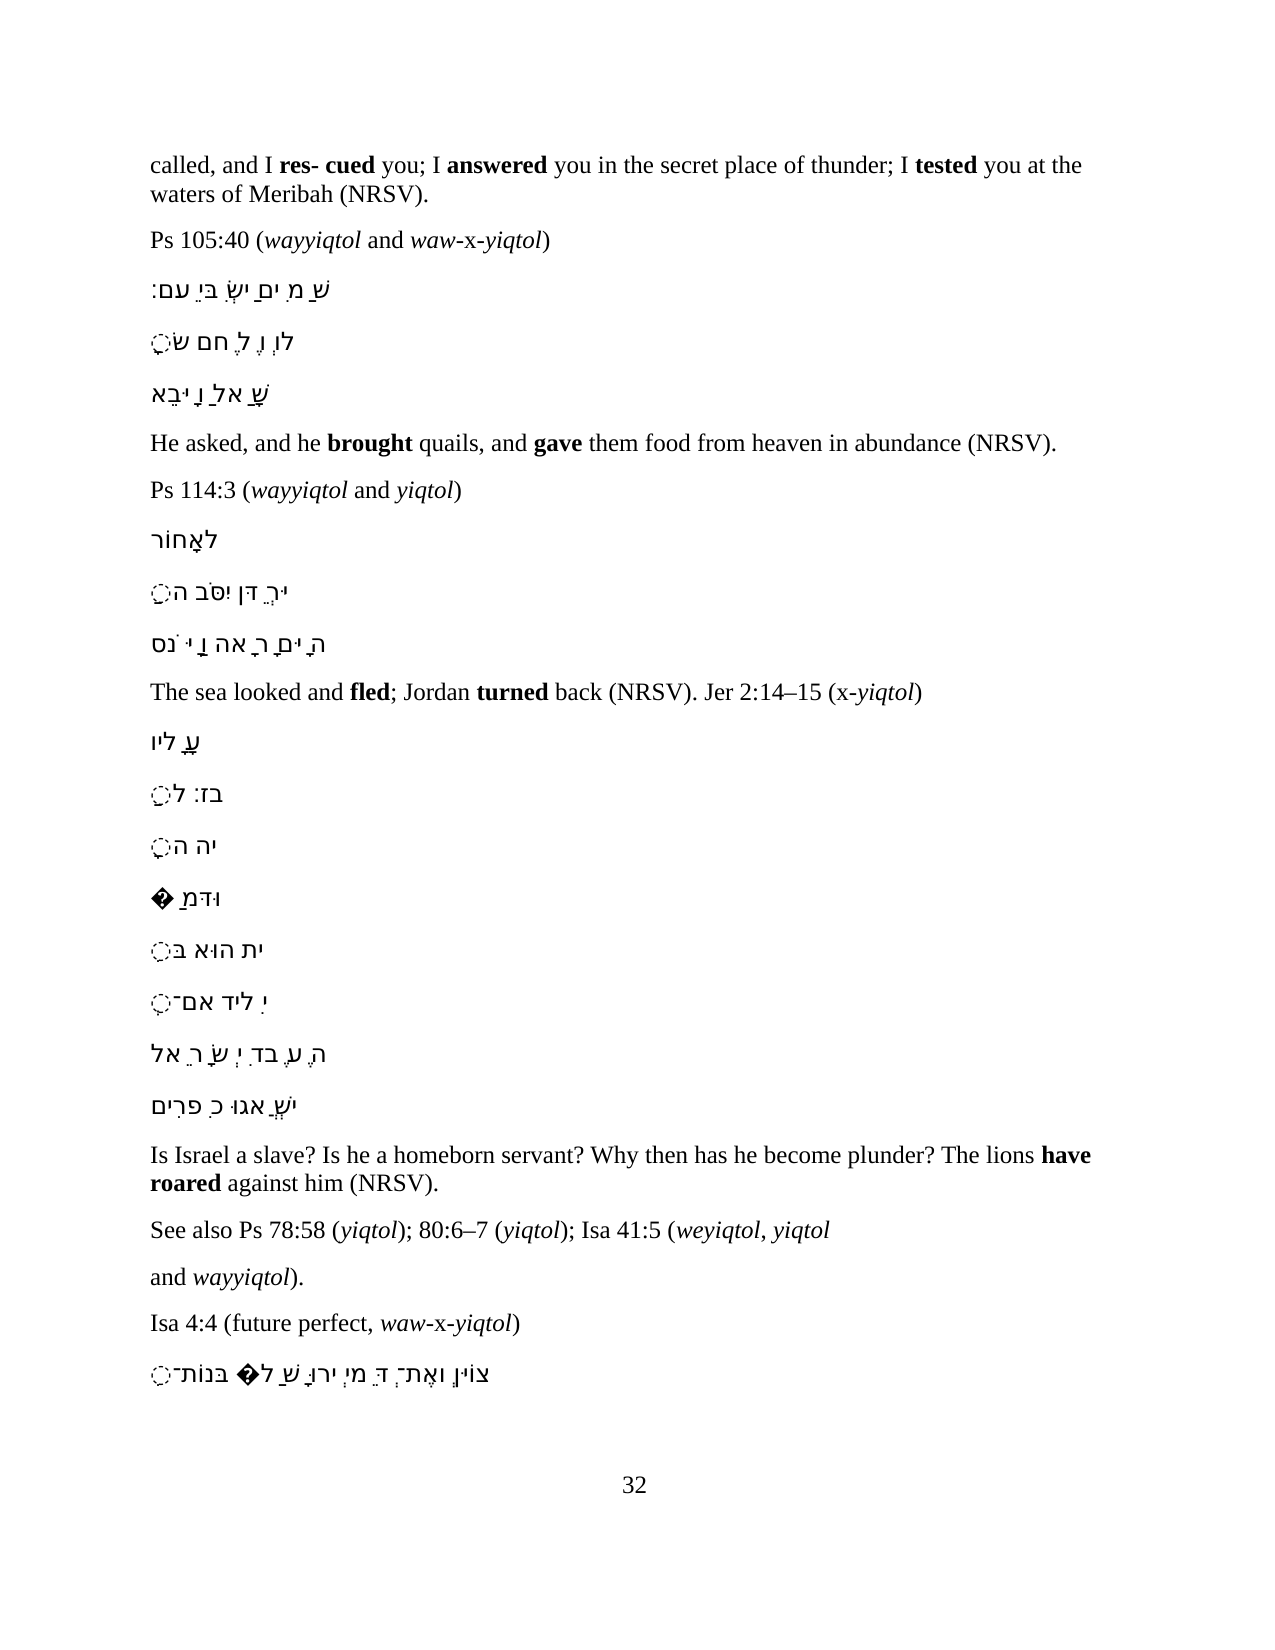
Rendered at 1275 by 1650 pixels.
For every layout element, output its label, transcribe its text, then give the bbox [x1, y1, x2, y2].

text ַבז׃ ל [150, 776, 1125, 810]
text He asked, and he brought quails, and gave them food from heaven in abundance (NRSV). [150, 428, 1125, 457]
text See also Ps 78:58 (yiqtol); 80:6–7 (yiqtol); Isa 41:5 (weyiqtol, yiqtol [150, 1215, 1125, 1244]
text שׁ ַמ ִים ַישְׂ ִבּי ֵﬠם׃ [150, 272, 1125, 306]
text �ַ וּדּמ [150, 880, 1125, 914]
text שָׁ ַאל ַו ָיּבֵא [150, 376, 1125, 410]
text Is Israel a slave? Is he a homeborn servant? Why then has he become plunder? The lions have roared against him (NRSV). [150, 1140, 1125, 1197]
text ְי ִליד אם־ [150, 984, 1125, 1018]
text ﬠָ ָליו [150, 724, 1125, 758]
text ה ָיּם ָר ָאה וַ ָיּ ֹנס [150, 625, 1125, 659]
text ישְׁ ֲאגוּ כ ִפרִים [150, 1088, 1125, 1122]
text ה ֶﬠ ֶבד ִי ְשׂ ָר ֵאל [150, 1036, 1125, 1070]
text ִצוֹיּן ְואֶת־ ְדּ ֵמי ְירוּ ָשׁ ַל� בּנוֹת־ [150, 1355, 1125, 1389]
text Ps 105:40 (wayyiqtol and waw-x-yiqtol) [150, 225, 1125, 254]
text Ps 114:3 (wayyiqtol and yiqtol) [150, 475, 1125, 503]
text ָיה ה [150, 828, 1125, 862]
text Isa 4:4 (future perfect, waw-x-yiqtol) [150, 1308, 1125, 1337]
text called, and I res- cued you; I answered you in the secret place of thunder; I tested you at the waters of Meribah (NRSV). [150, 150, 1125, 207]
text ִית הוּא בּ [150, 932, 1125, 966]
text לאָחוֹר [150, 521, 1125, 555]
text and wayyiqtol). [150, 1262, 1125, 1291]
text ָלו ְו ֶל ֶחם שׂ [150, 324, 1125, 358]
text The sea looked and fled; Jordan turned back (NRSV). Jer 2:14–15 (x-yiqtol) [150, 677, 1125, 706]
text ַיּרְ ֵדּן יִסֹּב ה [150, 573, 1125, 607]
